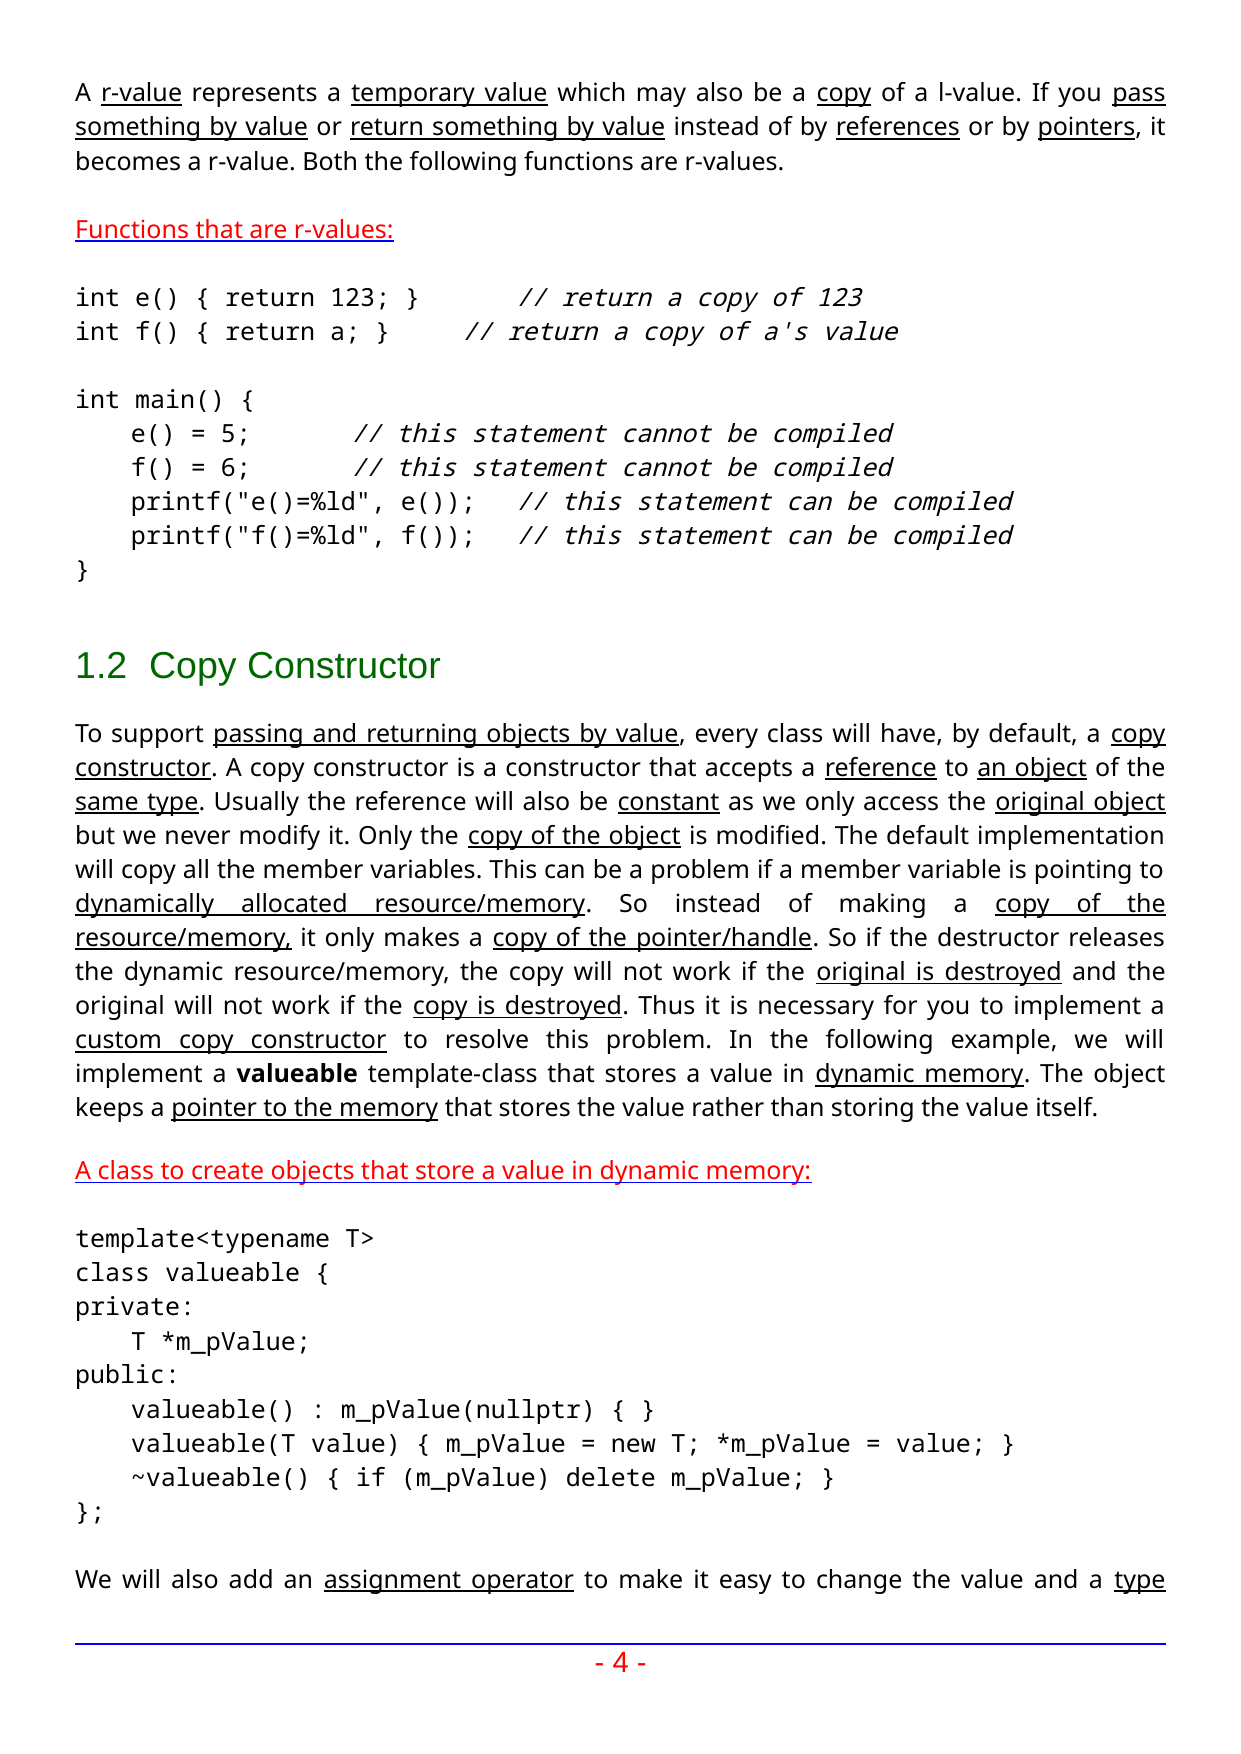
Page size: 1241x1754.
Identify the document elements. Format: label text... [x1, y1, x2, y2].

text e() = 5; // this statement cannot be compiled [75, 416, 1166, 450]
text int f() { return a; } // return a copy of a's value [75, 313, 1166, 347]
text int main() { [75, 382, 1166, 416]
text A r-value represents a temporary value which may also be a copy of a l-value. If you pass something by value or return something by value instead of by references or by pointers, it becomes a r-value. Both the following functions are r-values. [75, 75, 1166, 177]
text printf("e()=%ld", e()); // this statement can be compiled [75, 484, 1166, 518]
text We will also add an assignment operator to make it easy to change the value and a type [75, 1562, 1166, 1596]
text Functions that are r-values: [75, 211, 1166, 245]
text } [75, 552, 1166, 586]
text T *m_pValue; [75, 1323, 1166, 1357]
text ~valueable() { if (m_pValue) delete m_pValue; } [75, 1459, 1166, 1493]
text int e() { return 123; } // return a copy of 123 [75, 279, 1166, 313]
text class valueable { [75, 1255, 1166, 1289]
text public: [75, 1357, 1166, 1391]
text valueable() : m_pValue(nullptr) { } [75, 1391, 1166, 1425]
text To support passing and returning objects by value, every class will have, by default, a copy constructor. A copy constructor is a constructor that accepts a reference to an object of the same type. Usually the reference will also be constant as we only access the original object but we never modify it. Only the copy of the object is modified. The default implementation will copy all the member variables. This can be a problem if a member variable is pointing to dynamically allocated resource/memory. So instead of making a copy of the resource/memory, it only makes a copy of the pointer/handle. So if the destructor releases the dynamic resource/memory, the copy will not work if the original is destroyed and the original will not work if the copy is destroyed. Thus it is necessary for you to implement a custom copy constructor to resolve this problem. In the following example, we will implement a valueable template-class that stores a value in dynamic memory. The object keeps a pointer to the memory that stores the value rather than storing the value itself. [75, 715, 1166, 1124]
text }; [75, 1493, 1166, 1527]
text printf("f()=%ld", f()); // this statement can be compiled [75, 518, 1166, 552]
text 1.2 Copy Constructor [75, 643, 1166, 687]
text A class to create objects that store a value in dynamic memory: [75, 1153, 1166, 1187]
text f() = 6; // this statement cannot be compiled [75, 450, 1166, 484]
text private: [75, 1289, 1166, 1323]
text valueable(T value) { m_pValue = new T; *m_pValue = value; } [75, 1425, 1166, 1459]
text template<typename T> [75, 1221, 1166, 1255]
